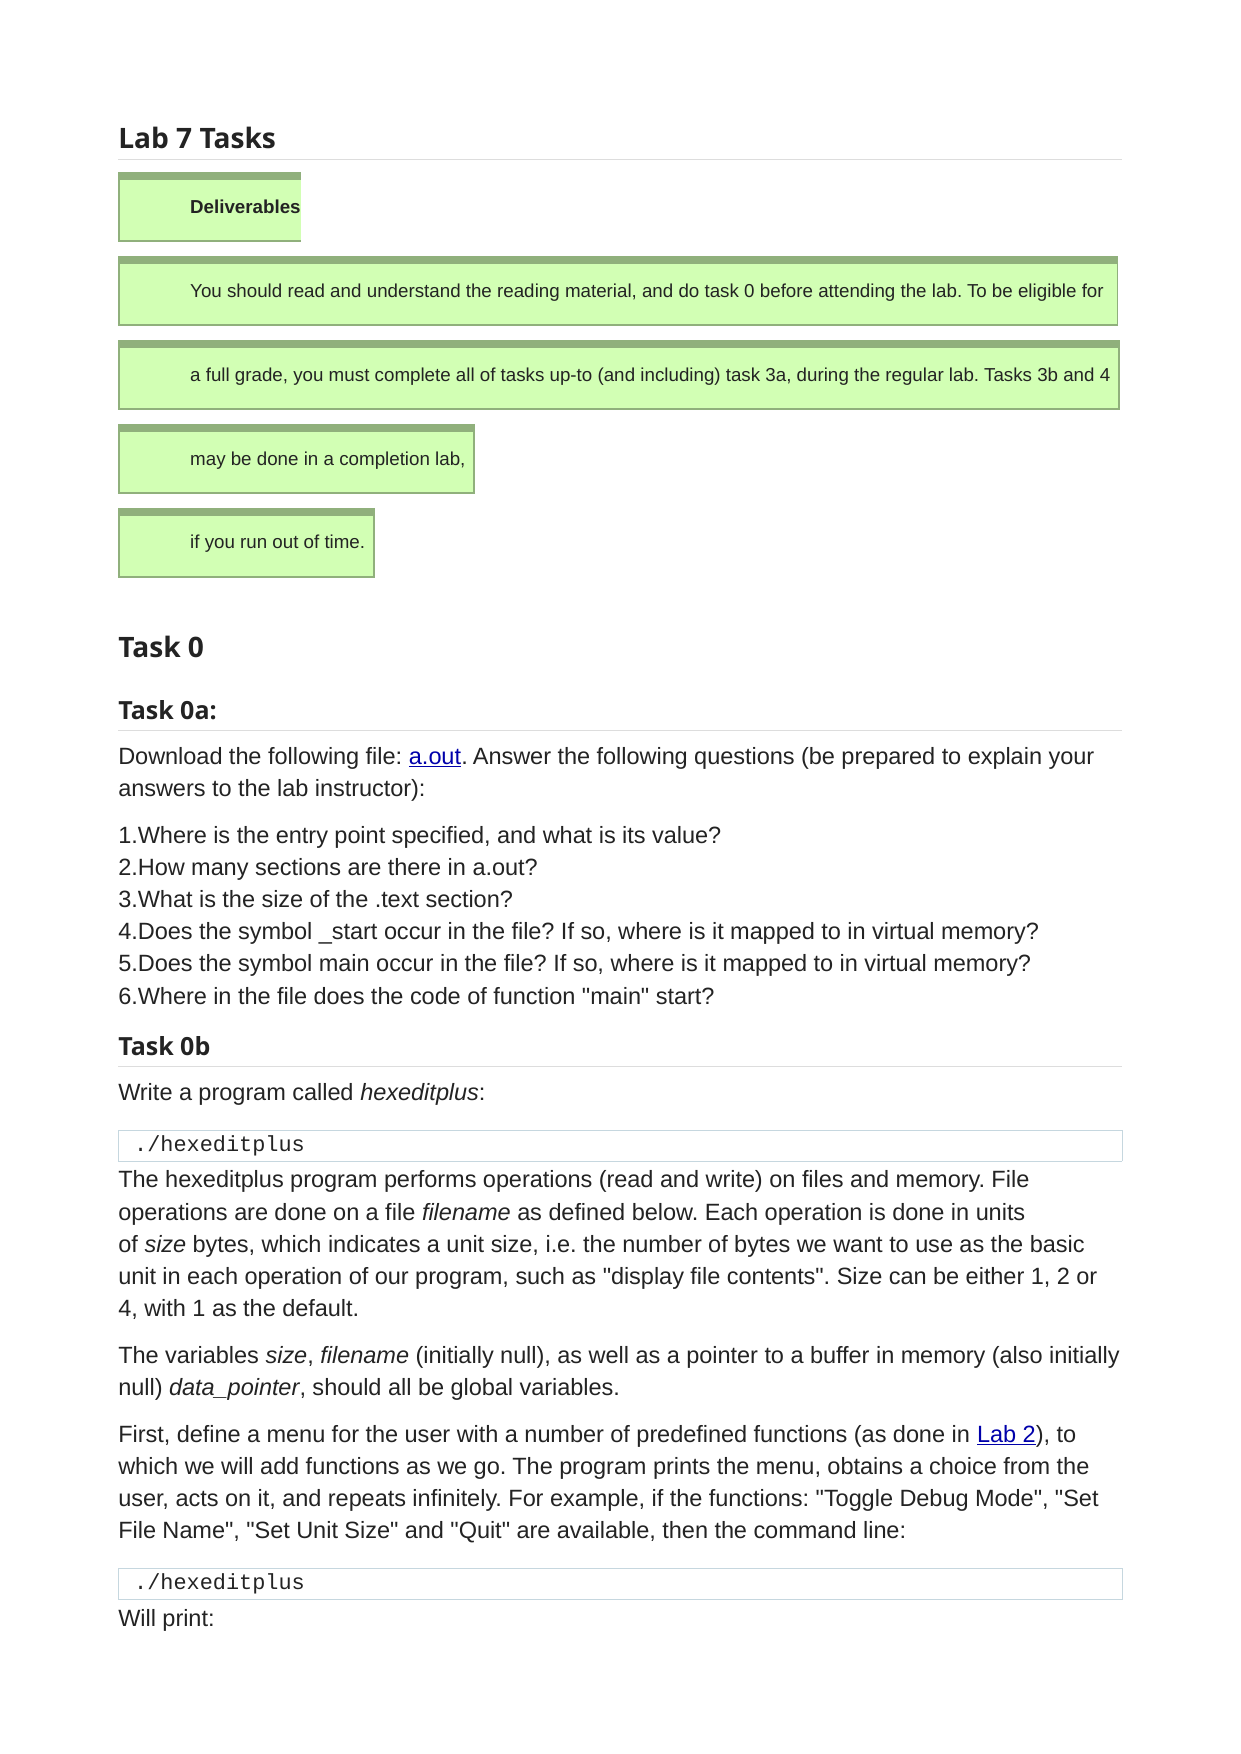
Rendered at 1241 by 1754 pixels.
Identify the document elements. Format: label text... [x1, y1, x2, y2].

text Will print: [118, 1604, 1122, 1631]
text First, define a menu for the user with a number of predefined functions (as done in Lab 2), to which we will add functions as we go. The program prints the menu, obtains a choice from the user, acts on it, and repeats infinitely. For example, if the functions: "Toggle Debug Mode", "Set File Name", "Set Unit Size" and "Quit" are available, then the command line: [118, 1420, 1122, 1544]
subtitle Task 0 [118, 627, 1122, 666]
list What is the size of the .text section? [118, 886, 1122, 912]
text Write a program called hexeditplus: [118, 1078, 1122, 1105]
text Deliverables You should read and understand the reading material, and do task 0 before attending the lab. To be eligible for a full grade, you must complete all of tasks up-to (and including) task 3a, during the regular lab. Tasks 3b and 4 may be done in a completion lab, [118, 172, 1122, 494]
list Does the symbol _start occur in the file? If so, where is it mapped to in virtual memory? [118, 918, 1122, 944]
list Where is the entry point specified, and what is its value? [118, 821, 1122, 848]
subtitle Task 0a: [118, 693, 1122, 730]
list How many sections are there in a.out? [118, 853, 1122, 880]
text Download the following file: a.out. Answer the following questions (be prepared to explain your answers to the lab instructor): [118, 742, 1122, 801]
text The variables size, filename (initially null), as well as a pointer to a buffer in memory (also initially null) data_pointer, should all be global variables. [118, 1341, 1122, 1400]
text if you run out of time. [120, 516, 373, 576]
text ./hexeditplus [119, 1569, 1122, 1599]
subtitle Task 0b [118, 1029, 1122, 1066]
text [375, 508, 1122, 578]
text The hexeditplus program performs operations (read and write) on files and memory. File operations are done on a file filename as defined below. Each operation is done in units of size bytes, which indicates a unit size, i.e. the number of bytes we want to use as the basic unit in each operation of our program, such as "display file contents". Size can be either 1, 2 or 4, with 1 as the default. [118, 1166, 1122, 1321]
list Where in the file does the code of function "main" start? [118, 982, 1122, 1009]
list Does the symbol main occur in the file? If so, where is it mapped to in virtual memory? [118, 950, 1122, 977]
text ./hexeditplus [119, 1131, 1122, 1161]
subtitle Lab 7 Tasks [118, 118, 1122, 159]
